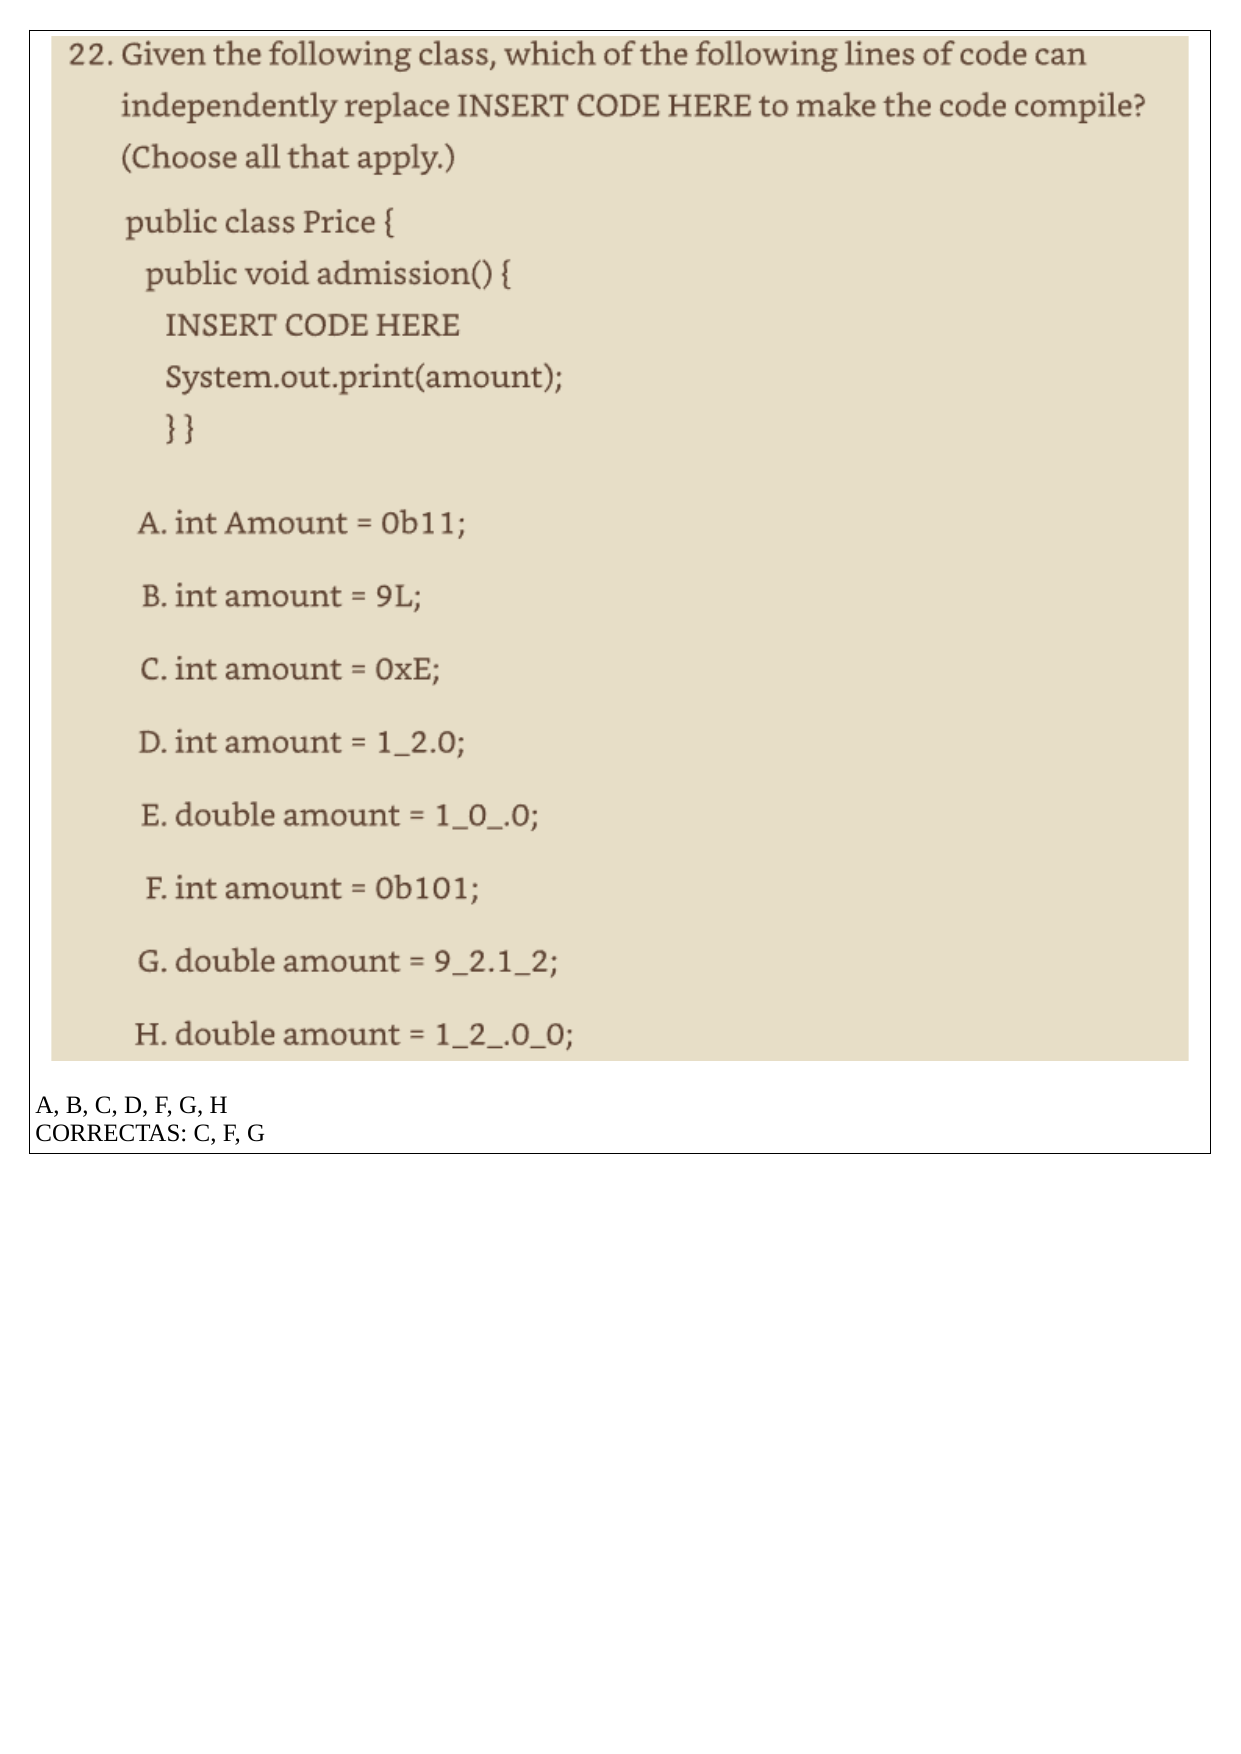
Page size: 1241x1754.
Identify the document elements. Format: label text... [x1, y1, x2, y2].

table_cell A, B, C, D, F, G, H CORRECTAS: C, F, G [30, 31, 1210, 1153]
picture [51, 36, 1189, 1061]
